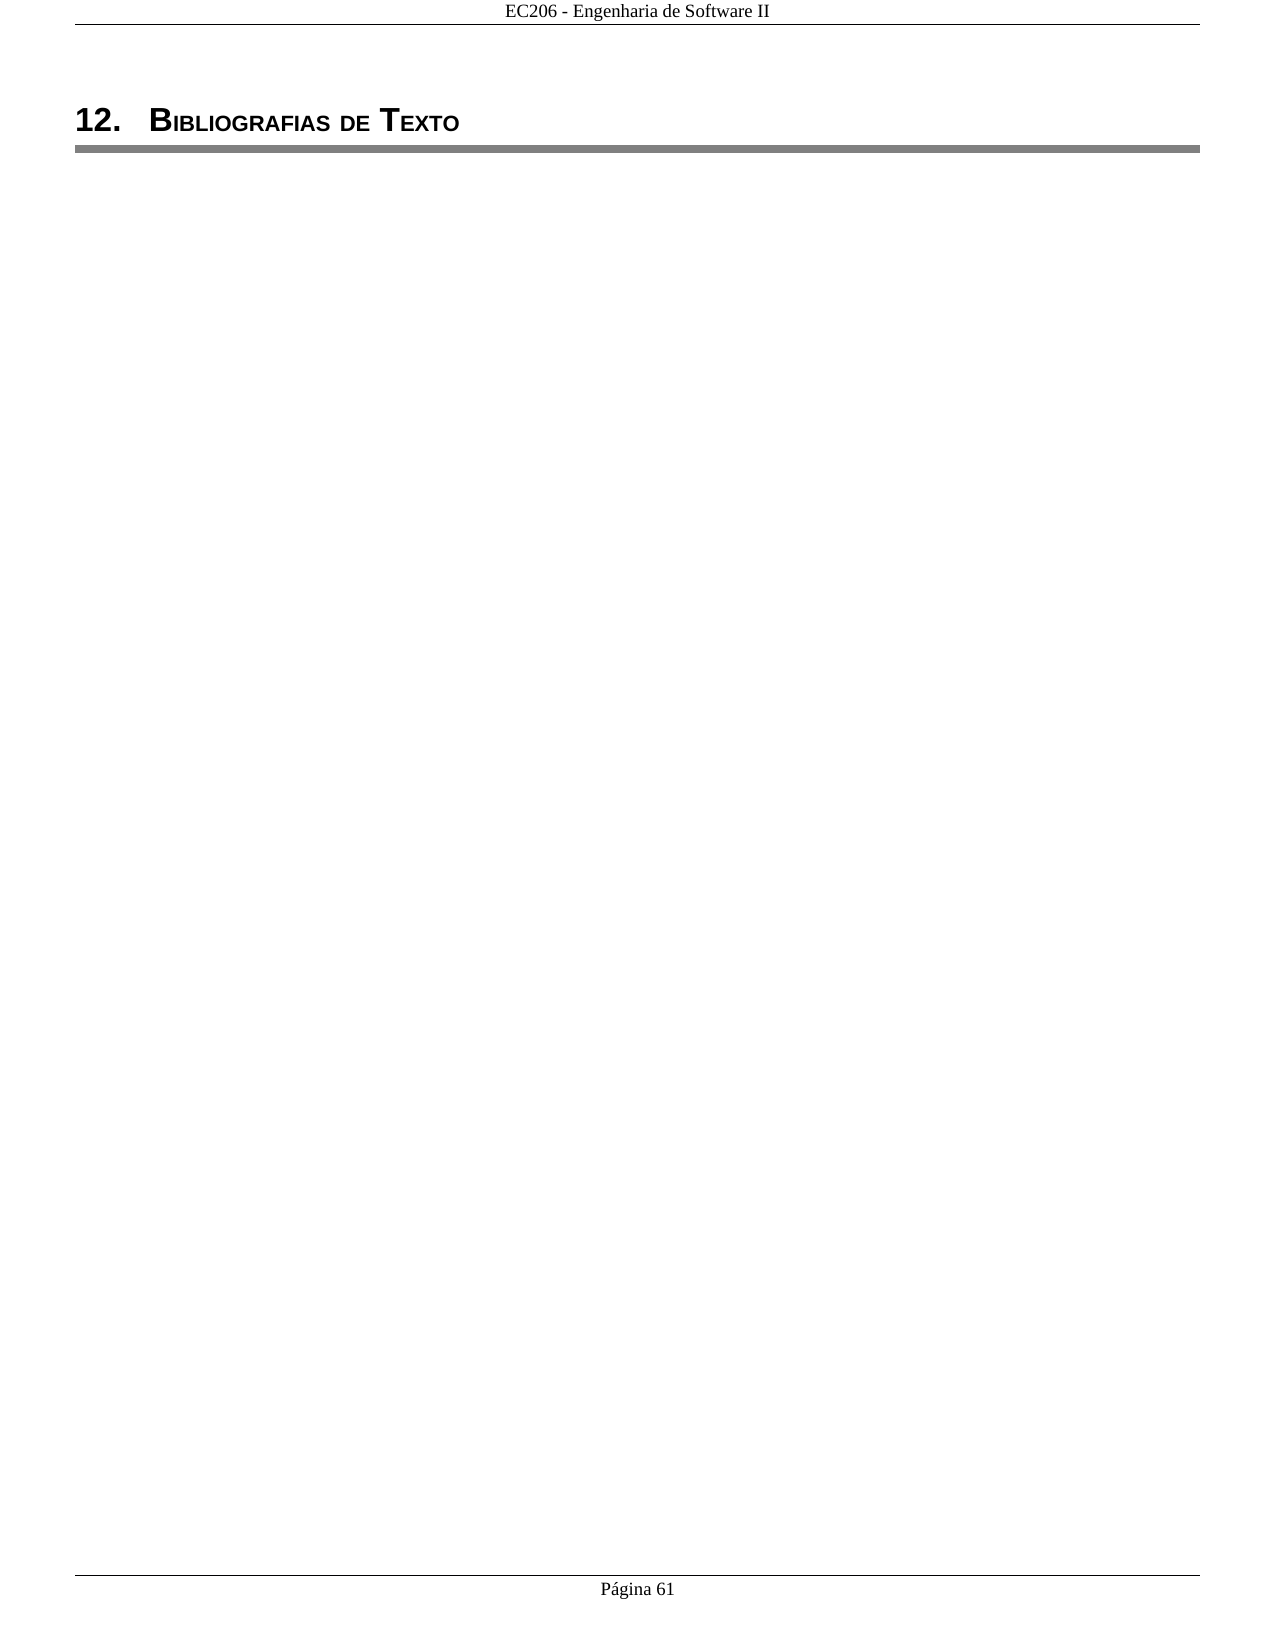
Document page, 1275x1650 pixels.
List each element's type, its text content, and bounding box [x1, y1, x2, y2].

subtitle Bibliografias de Texto [75, 100, 1200, 145]
